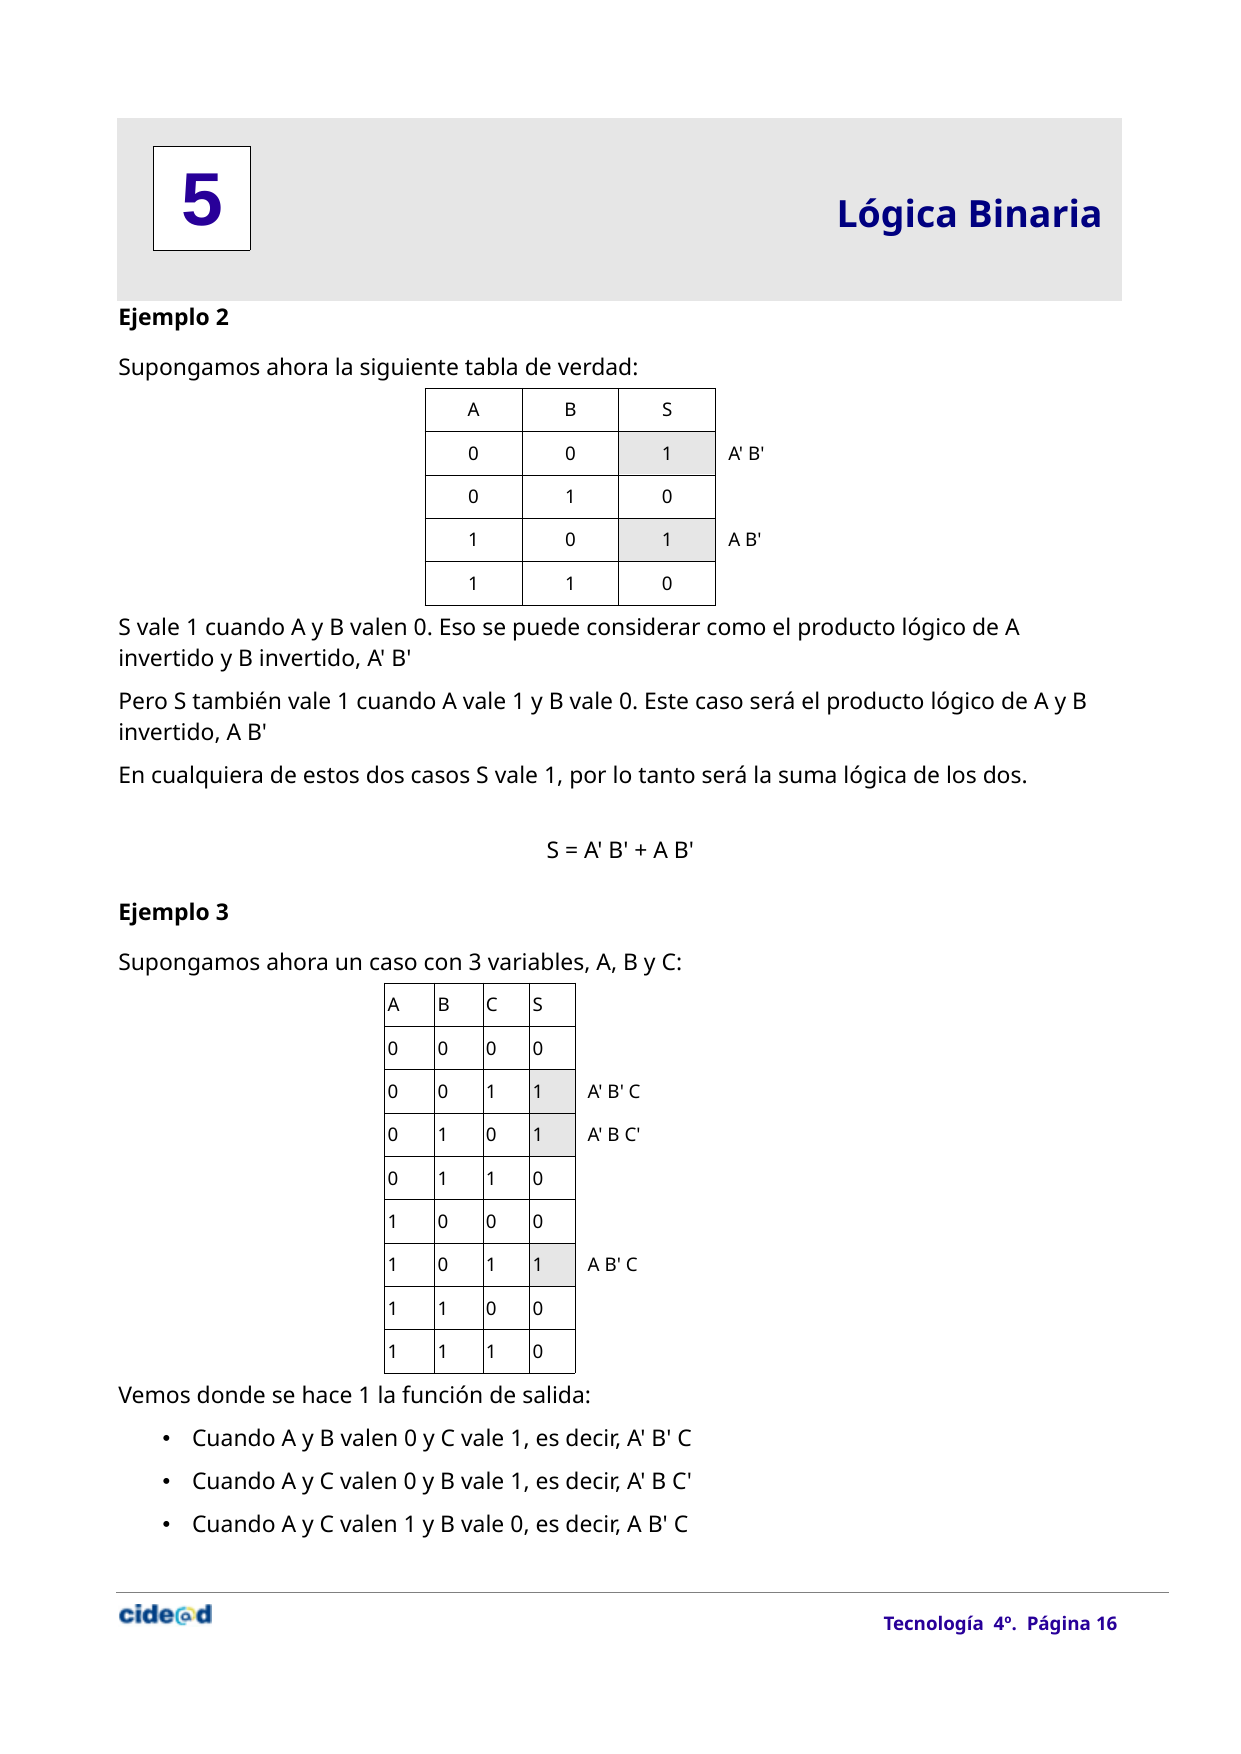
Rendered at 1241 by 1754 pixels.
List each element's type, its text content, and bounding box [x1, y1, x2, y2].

subtitle Ejemplo 3 [118, 896, 1122, 927]
table_header C [484, 984, 529, 1026]
table_cell 0 [619, 476, 715, 518]
table_cell 1 [530, 1244, 575, 1286]
text Supongamos ahora un caso con 3 variables, A, B y C: [118, 946, 1122, 977]
table_cell 0 [385, 1157, 434, 1199]
table_cell 1 [426, 562, 522, 604]
table_cell 0 [484, 1114, 529, 1156]
table_cell 0 [435, 1070, 483, 1113]
table_cell 0 [530, 1200, 575, 1243]
text S = A' B' + A B' [118, 834, 1122, 865]
table_cell [576, 1286, 854, 1329]
table_cell 1 [523, 562, 618, 604]
table_cell 1 [484, 1157, 529, 1199]
table_cell 1 [435, 1287, 483, 1329]
table_cell 1 [385, 1330, 434, 1373]
table_cell 0 [426, 476, 522, 518]
list Cuando A y C valen 0 y B vale 1, es decir, A' B C' [162, 1465, 1122, 1496]
table_cell 0 [484, 1287, 529, 1329]
table_cell 1 [484, 1070, 529, 1113]
table_cell 0 [523, 432, 618, 474]
table_cell 1 [530, 1114, 575, 1156]
table_cell [576, 1156, 854, 1199]
table_cell [576, 1026, 854, 1069]
text S vale 1 cuando A y B valen 0. Eso se puede considerar como el producto lógico de A invertido y B invertido, A' B' [118, 611, 1122, 673]
table_cell 1 [484, 1244, 529, 1286]
table_header B [435, 984, 483, 1026]
table_cell 1 [426, 519, 522, 561]
table_cell 0 [530, 1157, 575, 1199]
table_cell 1 [385, 1200, 434, 1243]
table_header S [530, 984, 575, 1026]
table_header [716, 388, 815, 431]
table_cell 0 [385, 1027, 434, 1069]
table_cell 1 [484, 1330, 529, 1373]
table_cell 1 [530, 1070, 575, 1113]
table_cell 1 [435, 1114, 483, 1156]
text En cualquiera de estos dos casos S vale 1, por lo tanto será la suma lógica de los dos. [118, 759, 1122, 822]
table_cell 0 [484, 1027, 529, 1069]
table_cell 1 [619, 519, 715, 561]
text Vemos donde se hace 1 la función de salida: [118, 1379, 1122, 1410]
table_cell 0 [523, 519, 618, 561]
table_cell [716, 561, 815, 604]
table_cell A B' [716, 518, 815, 561]
table_header A [385, 984, 434, 1026]
table_cell 1 [385, 1244, 434, 1286]
table_cell 0 [426, 432, 522, 474]
table_cell [576, 1329, 854, 1373]
table_cell A B' C [576, 1243, 854, 1286]
text Supongamos ahora la siguiente tabla de verdad: [118, 351, 1122, 382]
table_cell A' B C' [576, 1113, 854, 1156]
table_cell 1 [385, 1287, 434, 1329]
table_cell 1 [619, 432, 715, 474]
table_cell 0 [435, 1200, 483, 1243]
table_header [576, 983, 854, 1026]
subtitle Ejemplo 2 [118, 301, 1122, 332]
table_cell 1 [435, 1157, 483, 1199]
table_cell [576, 1199, 854, 1243]
table_cell 0 [530, 1330, 575, 1373]
table_cell 0 [484, 1200, 529, 1243]
table_cell A' B' C [576, 1069, 854, 1113]
list Cuando A y B valen 0 y C vale 1, es decir, A' B' C [162, 1422, 1122, 1453]
table_cell 0 [435, 1027, 483, 1069]
picture [118, 1604, 212, 1627]
table_header S [619, 389, 715, 431]
list Cuando A y C valen 1 y B vale 0, es decir, A B' C [162, 1508, 1122, 1539]
table_cell A' B' [716, 431, 815, 474]
table_header B [523, 389, 618, 431]
table_cell [716, 475, 815, 518]
table_cell 1 [523, 476, 618, 518]
table_cell 0 [530, 1287, 575, 1329]
table_cell 0 [619, 562, 715, 604]
text Pero S también vale 1 cuando A vale 1 y B vale 0. Este caso será el producto lógico de A y B invertido, A B' [118, 685, 1122, 747]
table_cell 0 [435, 1244, 483, 1286]
table_cell 1 [435, 1330, 483, 1373]
table_cell 0 [530, 1027, 575, 1069]
table_cell 0 [385, 1070, 434, 1113]
table_cell 0 [385, 1114, 434, 1156]
table_header A [426, 389, 522, 431]
